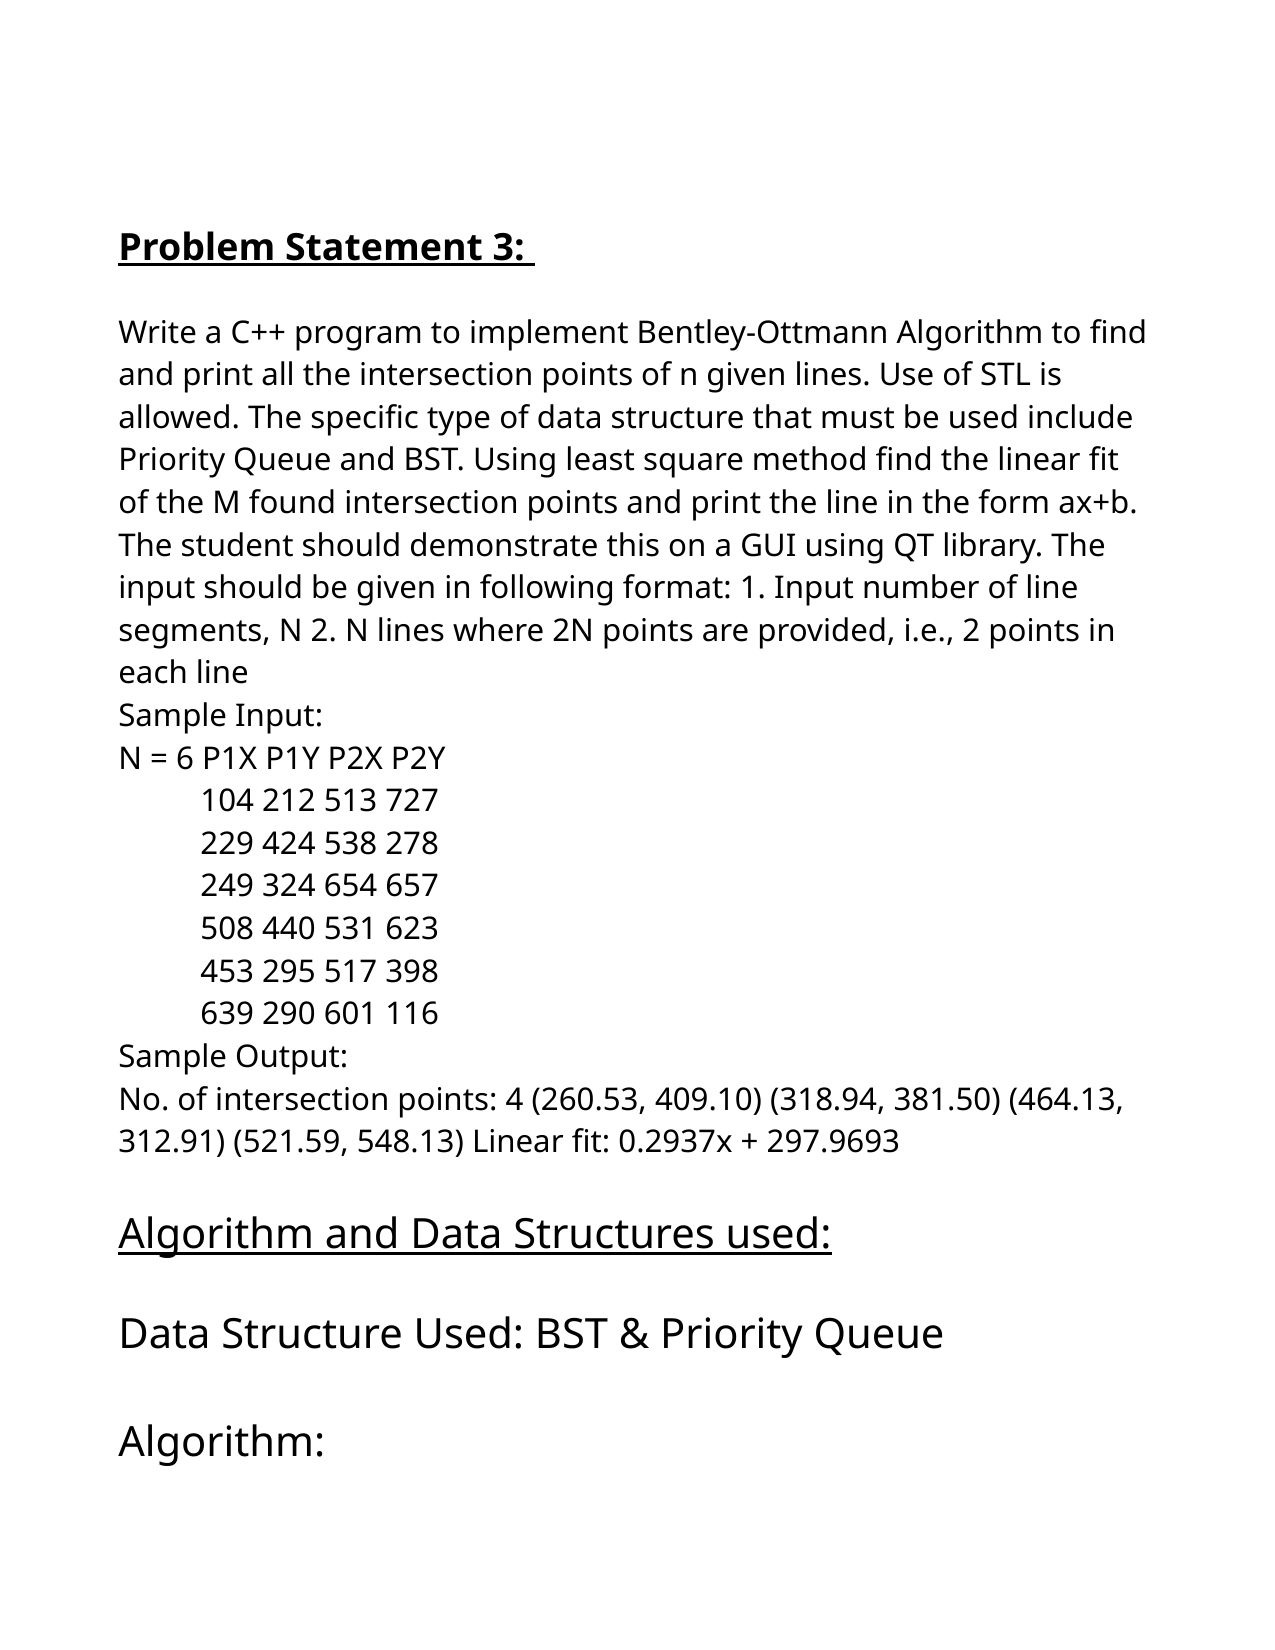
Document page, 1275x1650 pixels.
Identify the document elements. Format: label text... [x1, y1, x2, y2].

text Sample Output: [118, 1034, 1157, 1076]
text 453 295 517 398 [118, 949, 1157, 991]
text Write a C++ program to implement Bentley-Ottmann Algorithm to find and print all the intersection points of n given lines. Use of STL is allowed. The specific type of data structure that must be used include Priority Queue and BST. Using least square method find the linear fit of the M found intersection points and print the line in the form ax+b. The student should demonstrate this on a GUI using QT library. The input should be given in following format: 1. Input number of line segments, N 2. N lines where 2N points are provided, i.e., 2 points in each line [118, 309, 1157, 693]
text No. of intersection points: 4 (260.53, 409.10) (318.94, 381.50) (464.13, 312.91) (521.59, 548.13) Linear fit: 0.2937x + 297.9693 [118, 1076, 1157, 1162]
text 104 212 513 727 [118, 778, 1157, 821]
text 229 424 538 278 [118, 821, 1157, 863]
text Algorithm: [118, 1411, 1157, 1468]
text Algorithm and Data Structures used: [118, 1204, 1157, 1261]
text Data Structure Used: BST & Priority Queue [118, 1304, 1157, 1360]
text 508 440 531 623 [118, 906, 1157, 949]
text Sample Input: [118, 693, 1157, 736]
text N = 6 P1X P1Y P2X P2Y [118, 736, 1157, 778]
text 639 290 601 116 [118, 991, 1157, 1034]
text Problem Statement 3: [118, 220, 1157, 271]
text 249 324 654 657 [118, 863, 1157, 906]
